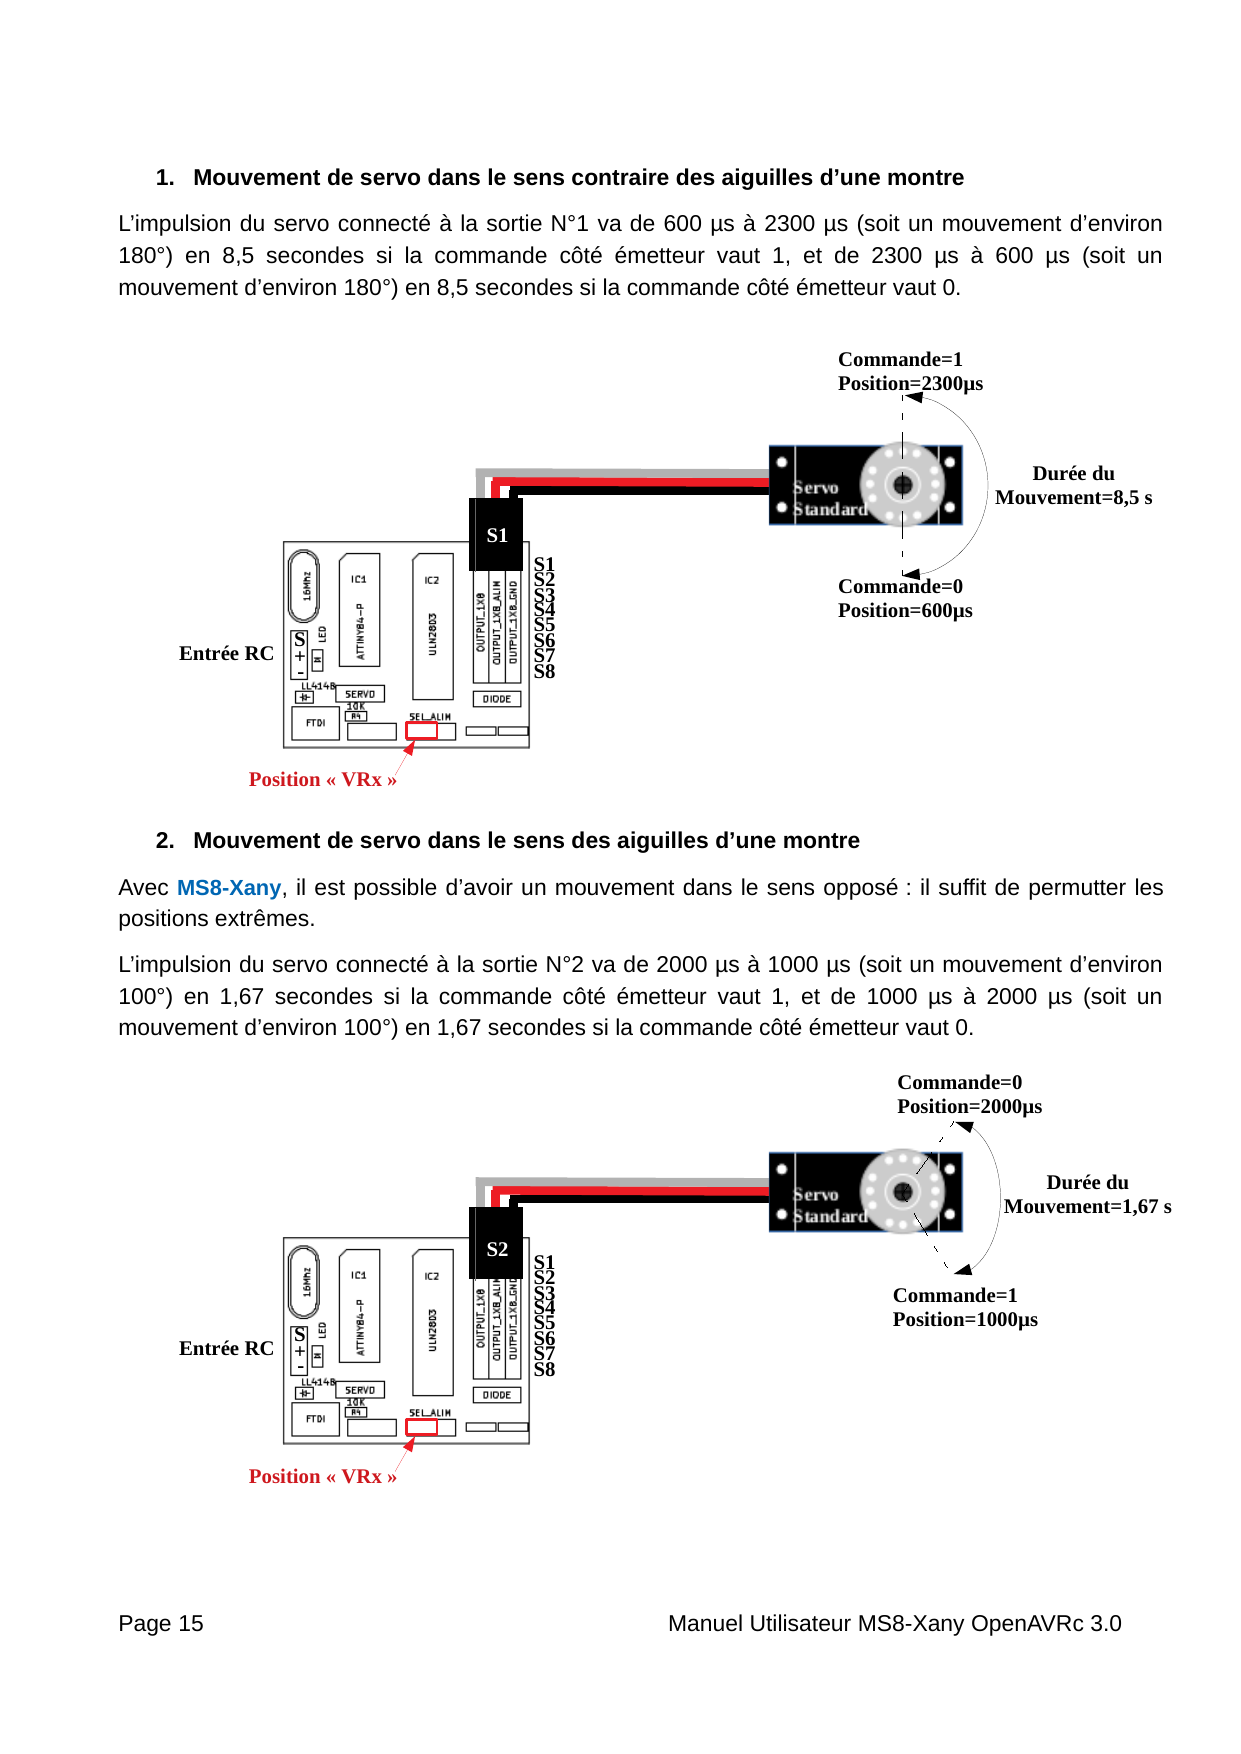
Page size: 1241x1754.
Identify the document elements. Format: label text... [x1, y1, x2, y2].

picture [282, 540, 531, 749]
list Mouvement de servo dans le sens des aiguilles d’une montre [156, 827, 1164, 854]
list Mouvement de servo dans le sens contraire des aiguilles d’une montre [156, 164, 1164, 191]
picture [408, 724, 436, 737]
text L’impulsion du servo connecté à la sortie N°2 va de 2000 µs à 1000 µs (soit un mouvement d’environ 100°) en 1,67 secondes si la commande côté émetteur vaut 1, et de 1000 µs à 2000 µs (soit un mouvement d’environ 100°) en 1,67 secondes si la commande côté émetteur vaut 0. [118, 951, 1164, 1041]
text L’impulsion du servo connecté à la sortie N°1 va de 600 µs à 2300 µs (soit un mouvement d’environ 180°) en 8,5 secondes si la commande côté émetteur vaut 1, et de 2300 µs à 600 µs (soit un mouvement d’environ 180°) en 8,5 secondes si la commande côté émetteur vaut 0. [118, 210, 1164, 300]
text Avec MS8-Xany, il est possible d’avoir un mouvement dans le sens opposé : il suffit de permutter les positions extrêmes. [118, 873, 1164, 931]
picture [408, 1421, 436, 1433]
picture [768, 1145, 970, 1241]
picture [768, 437, 970, 534]
picture [282, 1236, 531, 1445]
